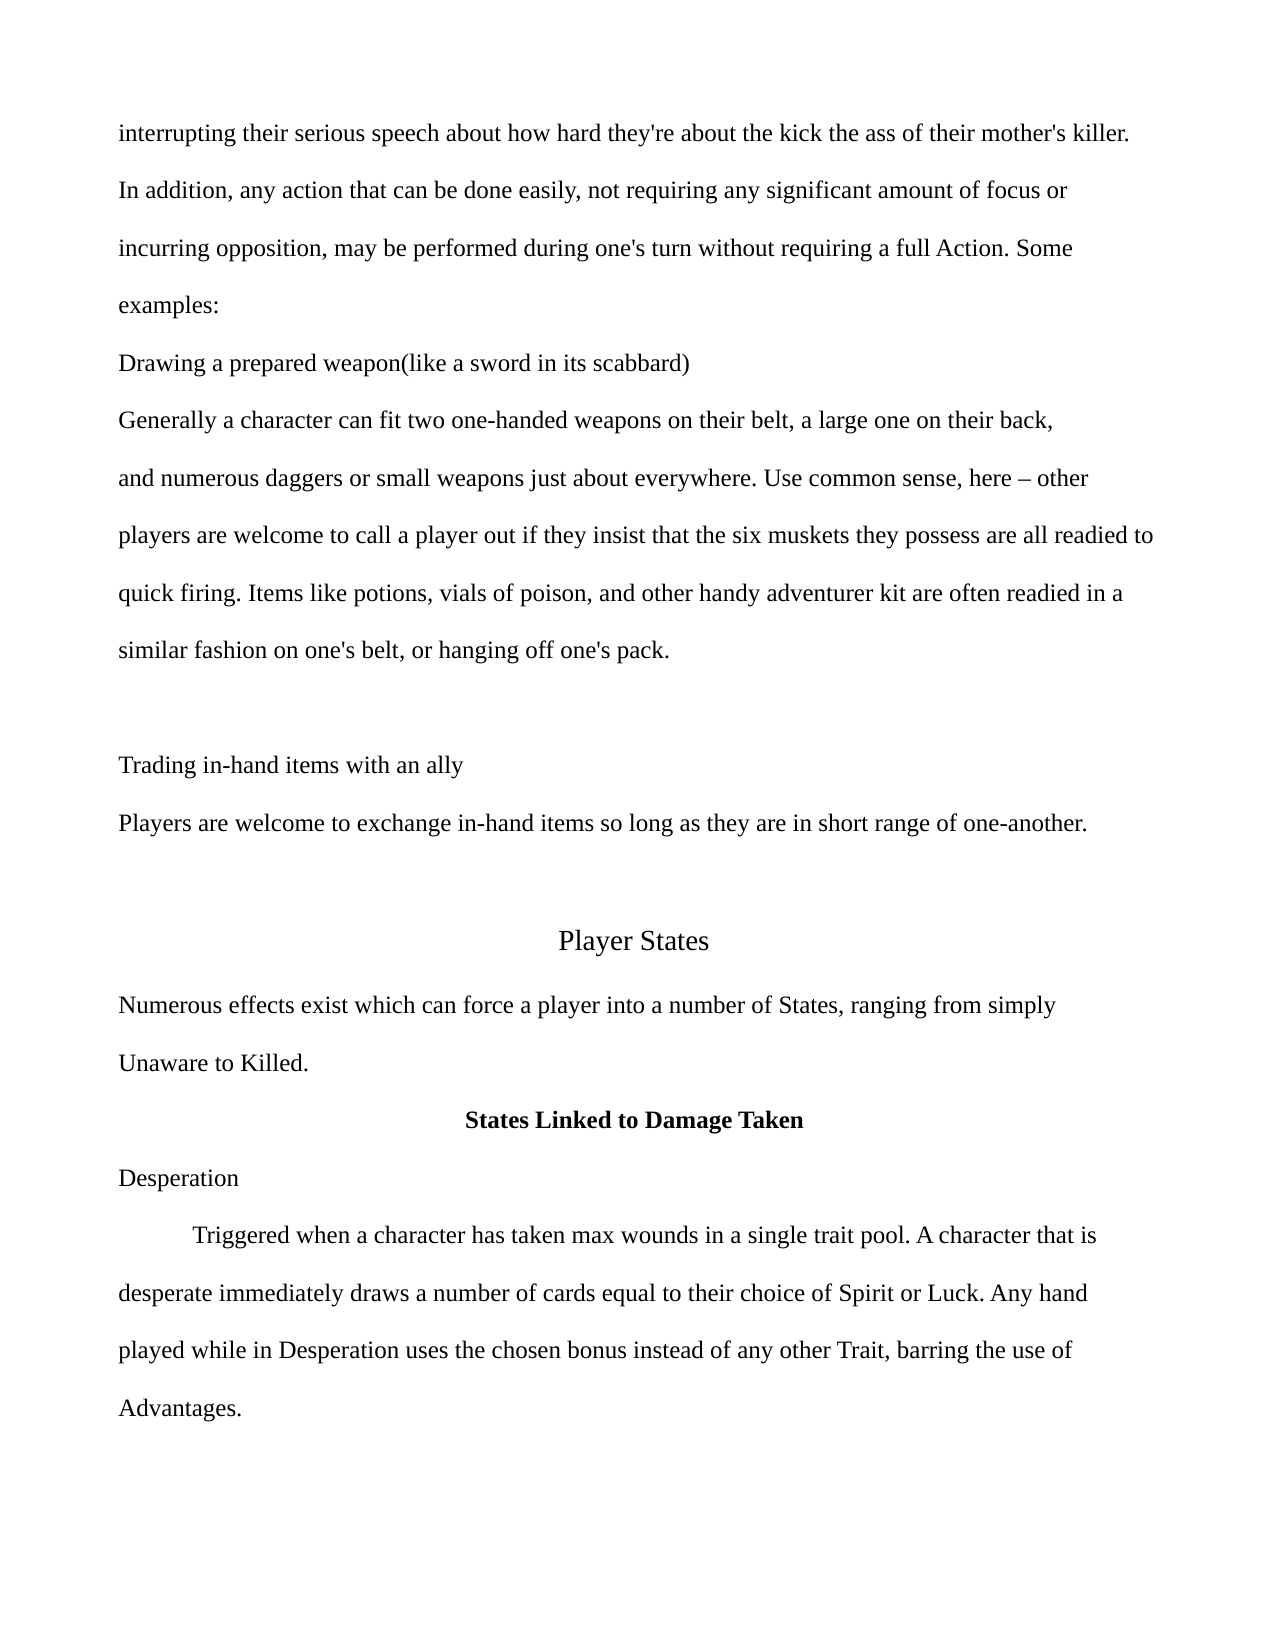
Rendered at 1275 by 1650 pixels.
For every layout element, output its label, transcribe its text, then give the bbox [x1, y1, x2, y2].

text Triggered when a character has taken max wounds in a single trait pool. A character that is desperate immediately draws a number of cards equal to their choice of Spirit or Luck. Any hand played while in Desperation uses the chosen bonus instead of any other Trait, barring the use of Advantages. [118, 1220, 1157, 1421]
text Unaware to Killed. [118, 1048, 1157, 1076]
text Drawing a prepared weapon(like a sword in its scabbard) [118, 348, 1157, 377]
text In addition, any action that can be done easily, not requiring any significant amount of focus or [118, 176, 1157, 204]
text States Linked to Damage Taken [118, 1105, 1157, 1134]
text interrupting their serious speech about how hard they're about the kick the ass of their mother's killer. [118, 118, 1157, 147]
text and numerous daggers or small weapons just about everywhere. Use common sense, here – other [118, 463, 1157, 492]
text Desperation [118, 1163, 1157, 1191]
text Players are welcome to exchange in-hand items so long as they are in short range of one-another. [118, 808, 1157, 837]
text Generally a character can fit two one-handed weapons on their belt, a large one on their back, [118, 406, 1157, 434]
text incurring opposition, may be performed during one's turn without requiring a full Action. Some [118, 233, 1157, 262]
text examples: [118, 291, 1157, 319]
text Player States [118, 923, 1157, 957]
text quick firing. Items like potions, vials of poison, and other handy adventurer kit are often readied in a [118, 578, 1157, 607]
text players are welcome to call a player out if they insist that the six muskets they possess are all readied to [118, 521, 1157, 549]
text similar fashion on one's belt, or hanging off one's pack. [118, 636, 1157, 664]
text Trading in-hand items with an ally [118, 751, 1157, 779]
text Numerous effects exist which can force a player into a number of States, ranging from simply [118, 990, 1157, 1019]
